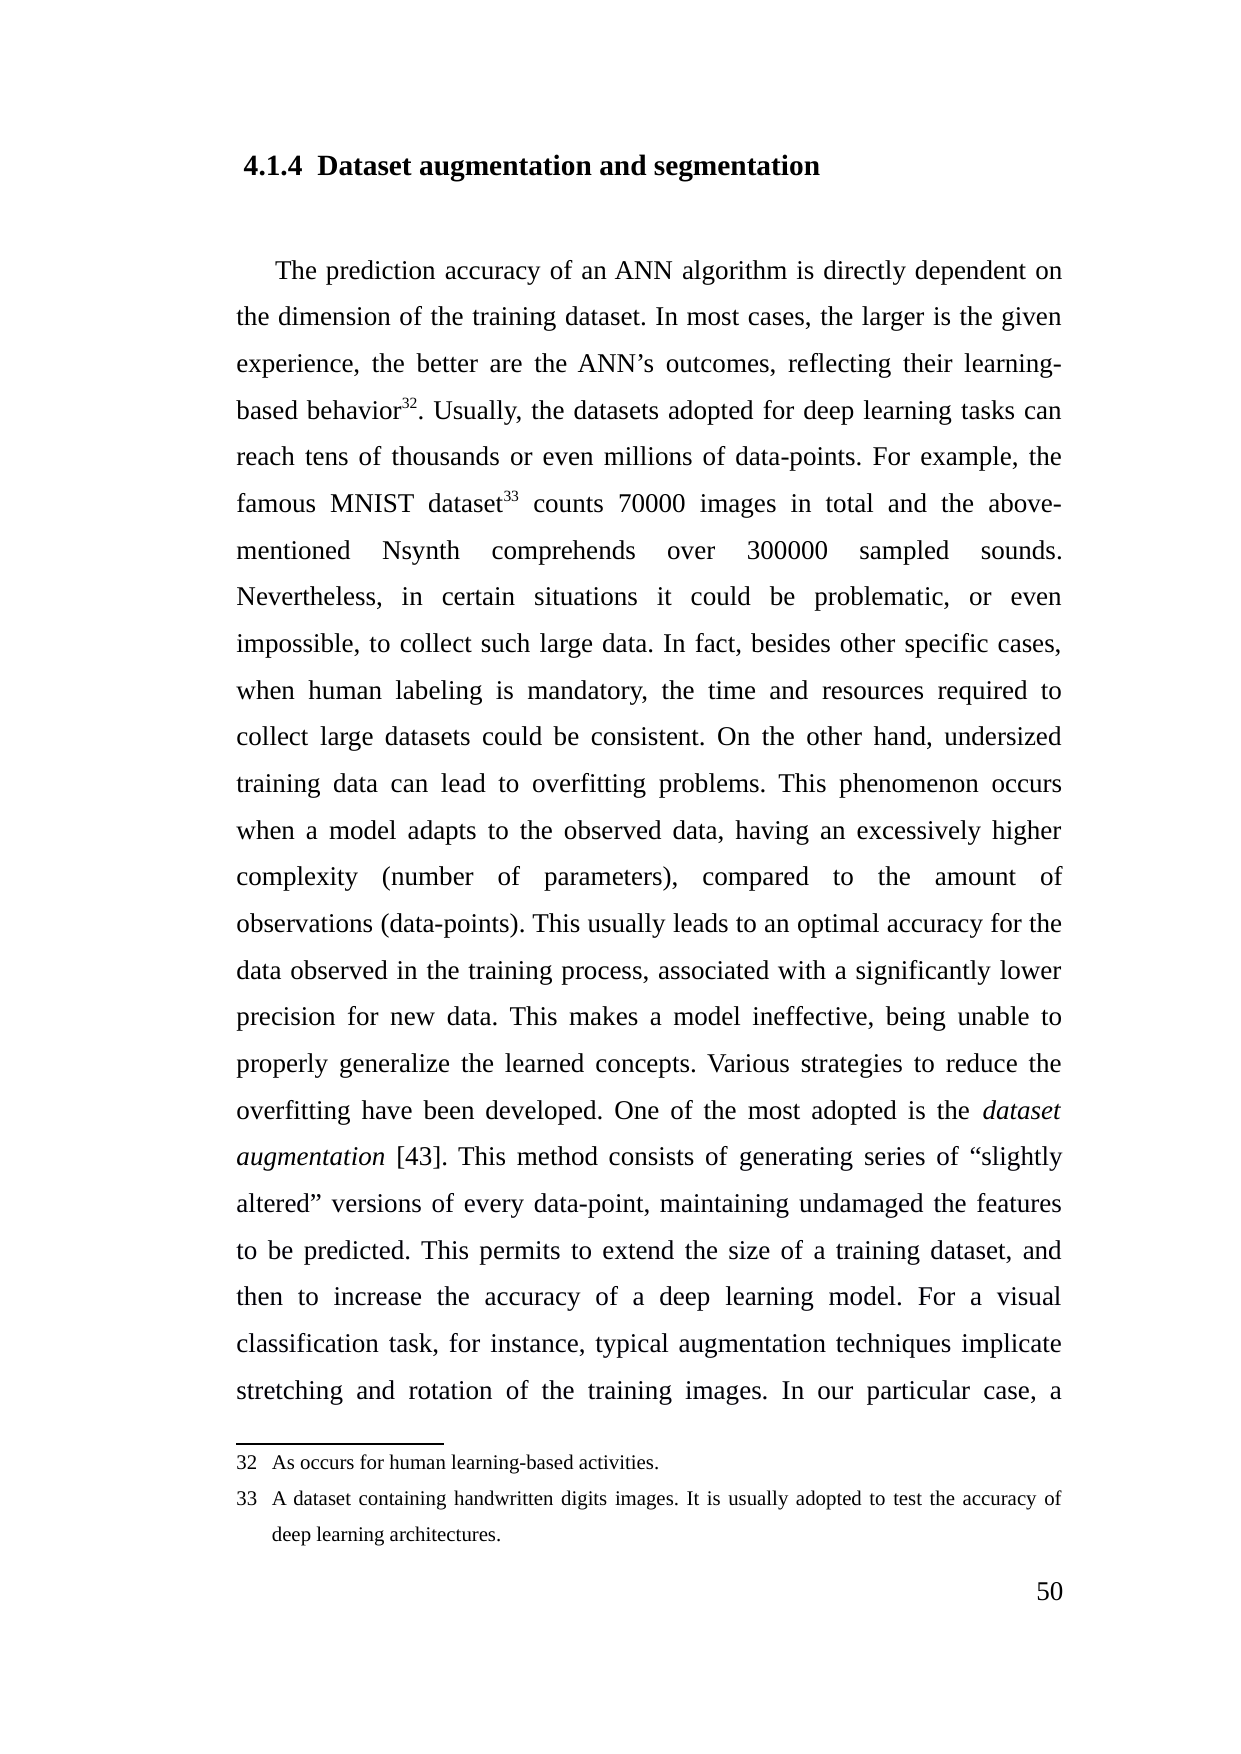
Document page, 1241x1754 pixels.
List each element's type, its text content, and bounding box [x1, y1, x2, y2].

text As occurs for human learning-based activities. [236, 1449, 1063, 1474]
subtitle Dataset augmentation and segmentation [236, 148, 1063, 181]
text A dataset containing handwritten digits images. It is usually adopted to test the accuracy of deep learning architectures. [236, 1486, 1063, 1546]
text The prediction accuracy of an ANN algorithm is directly dependent on the dimension of the training dataset. In most cases, the larger is the given experience, the better are the ANN’s outcomes, reflecting their learning-based behavior. Usually, the datasets adopted for deep learning tasks can reach tens of thousands or even millions of data-points. For example, the famous MNIST dataset counts 70000 images in total and the above-mentioned Nsynth comprehends over 300000 sampled sounds. Nevertheless, in certain situations it could be problematic, or even impossible, to collect such large data. In fact, besides other specific cases, when human labeling is mandatory, the time and resources required to collect large datasets could be consistent. On the other hand, undersized training data can lead to overfitting problems. This phenomenon occurs when a model adapts to the observed data, having an excessively higher complexity (number of parameters), compared to the amount of observations (data-points). This usually leads to an optimal accuracy for the data observed in the training process, associated with a significantly lower precision for new data. This makes a model ineffective, being unable to properly generalize the learned concepts. Various strategies to reduce the overfitting have been developed. One of the most adopted is the dataset augmentation [43]. This method consists of generating series of “slightly altered” versions of every data-point, maintaining undamaged the features to be predicted. This permits to extend the size of a training dataset, and then to increase the accuracy of a deep learning model. For a visual classification task, for instance, typical augmentation techniques implicate stretching and rotation of the training images. In our particular case, a [236, 254, 1063, 1405]
